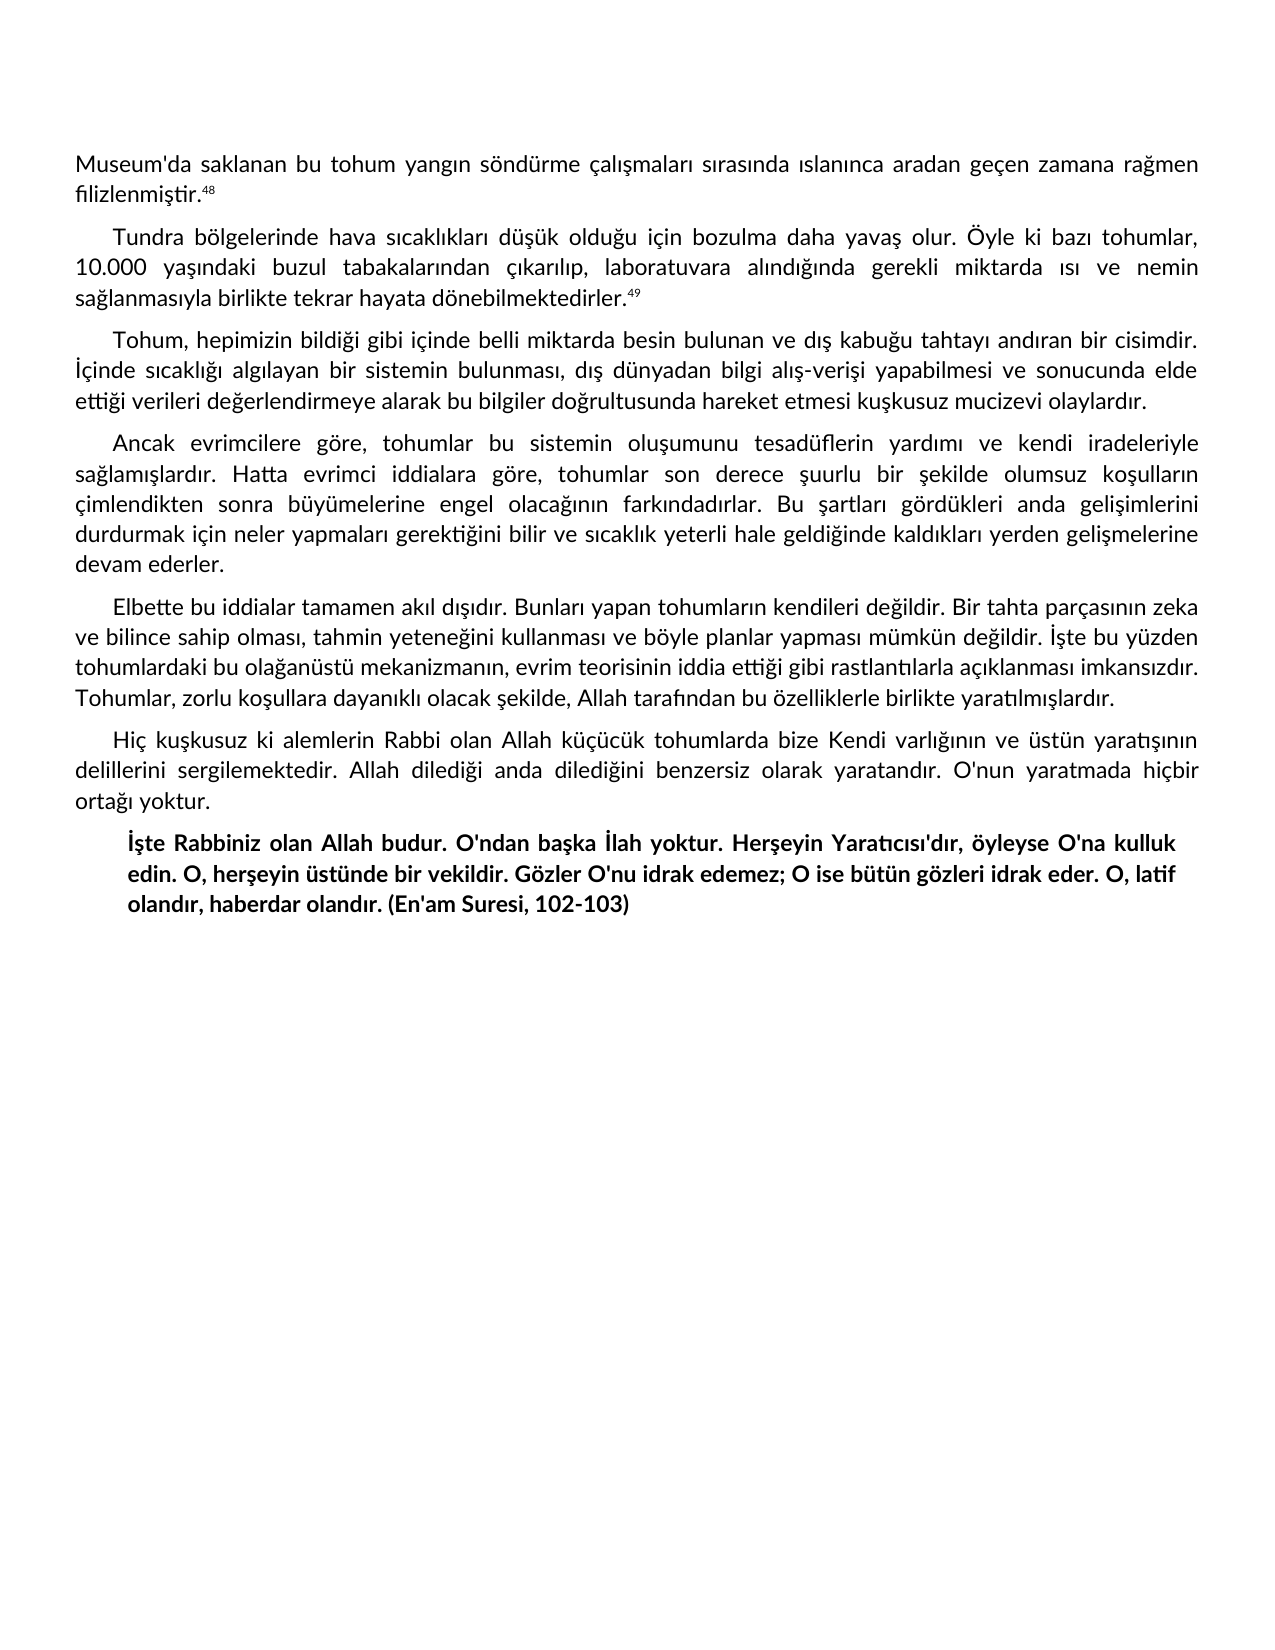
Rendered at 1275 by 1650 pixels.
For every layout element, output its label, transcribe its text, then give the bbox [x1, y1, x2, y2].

text Ancak evrimcilere göre, tohumlar bu sistemin oluşumunu tesadüflerin yardımı ve kendi iradeleriyle sağlamışlardır. Hatta evrimci iddialara göre, tohumlar son derece şuurlu bir şekilde olumsuz koşulların çimlendikten sonra büyümelerine engel olacağının farkındadırlar. Bu şartları gördükleri anda gelişimlerini durdurmak için neler yapmaları gerektiğini bilir ve sıcaklık yeterli hale geldiğinde kaldıkları yerden gelişmelerine devam ederler. [75, 429, 1200, 577]
text İşte Rabbiniz olan Allah budur. O'ndan başka İlah yoktur. Herşeyin Yaratıcısı'dır, öyleyse O'na kulluk edin. O, herşeyin üstünde bir vekildir. Gözler O'nu idrak edemez; O ise bütün gözleri idrak eder. O, latif olandır, haberdar olandır. (En'am Suresi, 102-103) [127, 829, 1177, 917]
text Tohum, hepimizin bildiği gibi içinde belli miktarda besin bulunan ve dış kabuğu tahtayı andıran bir cisimdir. İçinde sıcaklığı algılayan bir sistemin bulunması, dış dünyadan bilgi alış-verişi yapabilmesi ve sonucunda elde ettiği verileri değerlendirmeye alarak bu bilgiler doğrultusunda hareket etmesi kuşkusuz mucizevi olaylardır. [75, 326, 1200, 414]
text Elbette bu iddialar tamamen akıl dışıdır. Bunları yapan tohumların kendileri değildir. Bir tahta parçasının zeka ve bilince sahip olması, tahmin yeteneğini kullanması ve böyle planlar yapması mümkün değildir. İşte bu yüzden tohumlardaki bu olağanüstü mekanizmanın, evrim teorisinin iddia ettiği gibi rastlantılarla açıklanması imkansızdır. Tohumlar, zorlu koşullara dayanıklı olacak şekilde, Allah tarafından bu özelliklerle birlikte yaratılmışlardır. [75, 593, 1200, 711]
text Museum'da saklanan bu tohum yangın söndürme çalışmaları sırasında ıslanınca aradan geçen zamana rağmen filizlenmiştir.48 [75, 150, 1200, 208]
text Tundra bölgelerinde hava sıcaklıkları düşük olduğu için bozulma daha yavaş olur. Öyle ki bazı tohumlar, 10.000 yaşındaki buzul tabakalarından çıkarılıp, laboratuvara alındığında gerekli miktarda ısı ve nemin sağlanmasıyla birlikte tekrar hayata dönebilmektedirler.49 [75, 223, 1200, 311]
text Hiç kuşkusuz ki alemlerin Rabbi olan Allah küçücük tohumlarda bize Kendi varlığının ve üstün yaratışının delillerini sergilemektedir. Allah dilediği anda dilediğini benzersiz olarak yaratandır. O'nun yaratmada hiçbir ortağı yoktur. [75, 726, 1200, 814]
